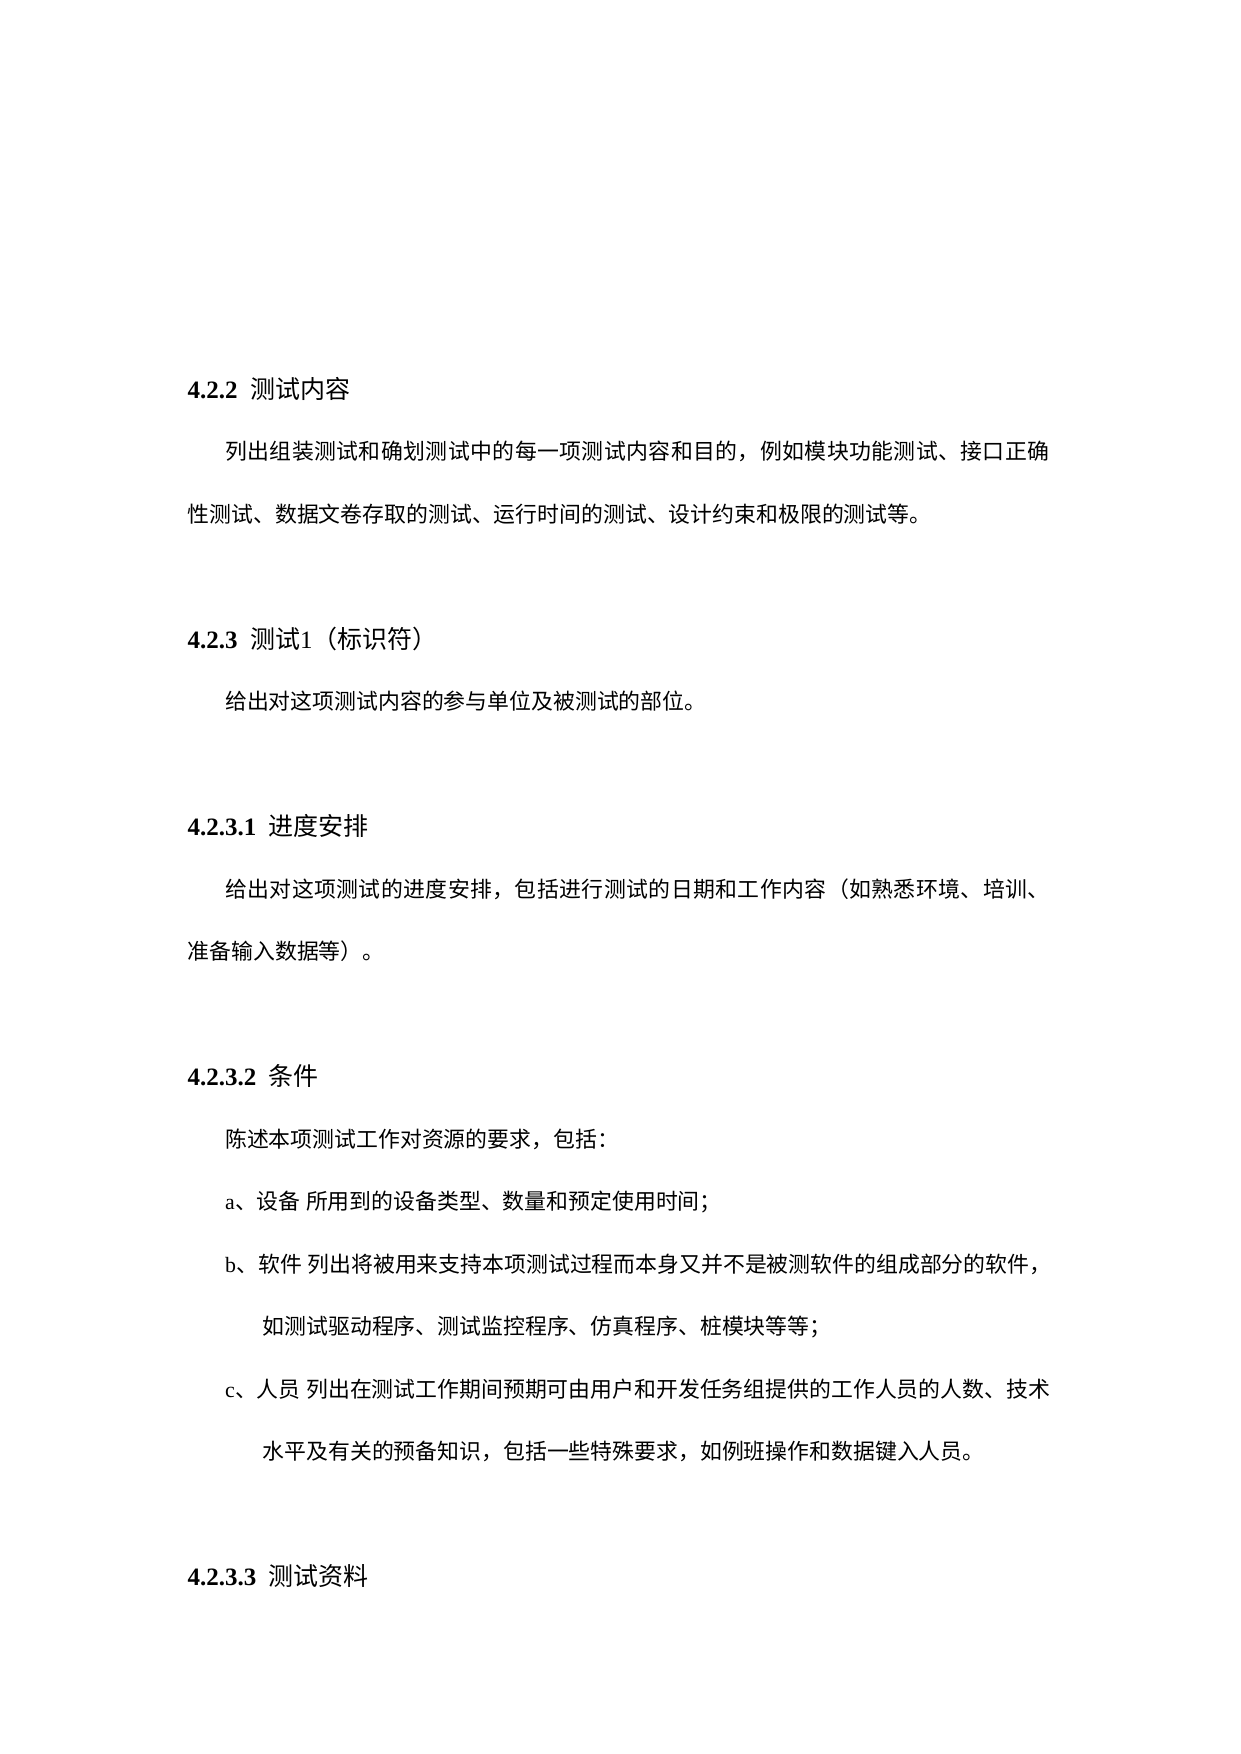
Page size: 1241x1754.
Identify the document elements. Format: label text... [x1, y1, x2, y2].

text b、软件 列出将被用来支持本项测试过程而本身又并不是被测软件的组成部分的软件，如测试驱动程序、测试监控程序、仿真程序、桩模块等等； [225, 1221, 1053, 1346]
text 4.2.3.1 进度安排 [187, 783, 1053, 846]
text 4.2.3.3 测试资料 [187, 1533, 1053, 1596]
text 给出对这项测试的进度安排，包括进行测试的日期和工作内容（如熟悉环境、培训、准备输入数据等）。 [187, 846, 1053, 971]
text c、人员 列出在测试工作期间预期可由用户和开发任务组提供的工作人员的人数、技术水平及有关的预备知识，包括一些特殊要求，如例班操作和数据键入人员。 [225, 1346, 1053, 1471]
text 4.2.3 测试1（标识符） [187, 596, 1053, 658]
text 给出对这项测试内容的参与单位及被测试的部位。 [187, 658, 1053, 721]
text 列出组装测试和确划测试中的每一项测试内容和目的，例如模块功能测试、接口正确性测试、数据文卷存取的测试、运行时间的测试、设计约束和极限的测试等。 [187, 408, 1053, 533]
text 4.2.2 测试内容 [187, 346, 1053, 408]
text a、设备 所用到的设备类型、数量和预定使用时间； [187, 1158, 1053, 1221]
text 陈述本项测试工作对资源的要求，包括： [187, 1096, 1053, 1158]
text 4.2.3.2 条件 [187, 1033, 1053, 1096]
